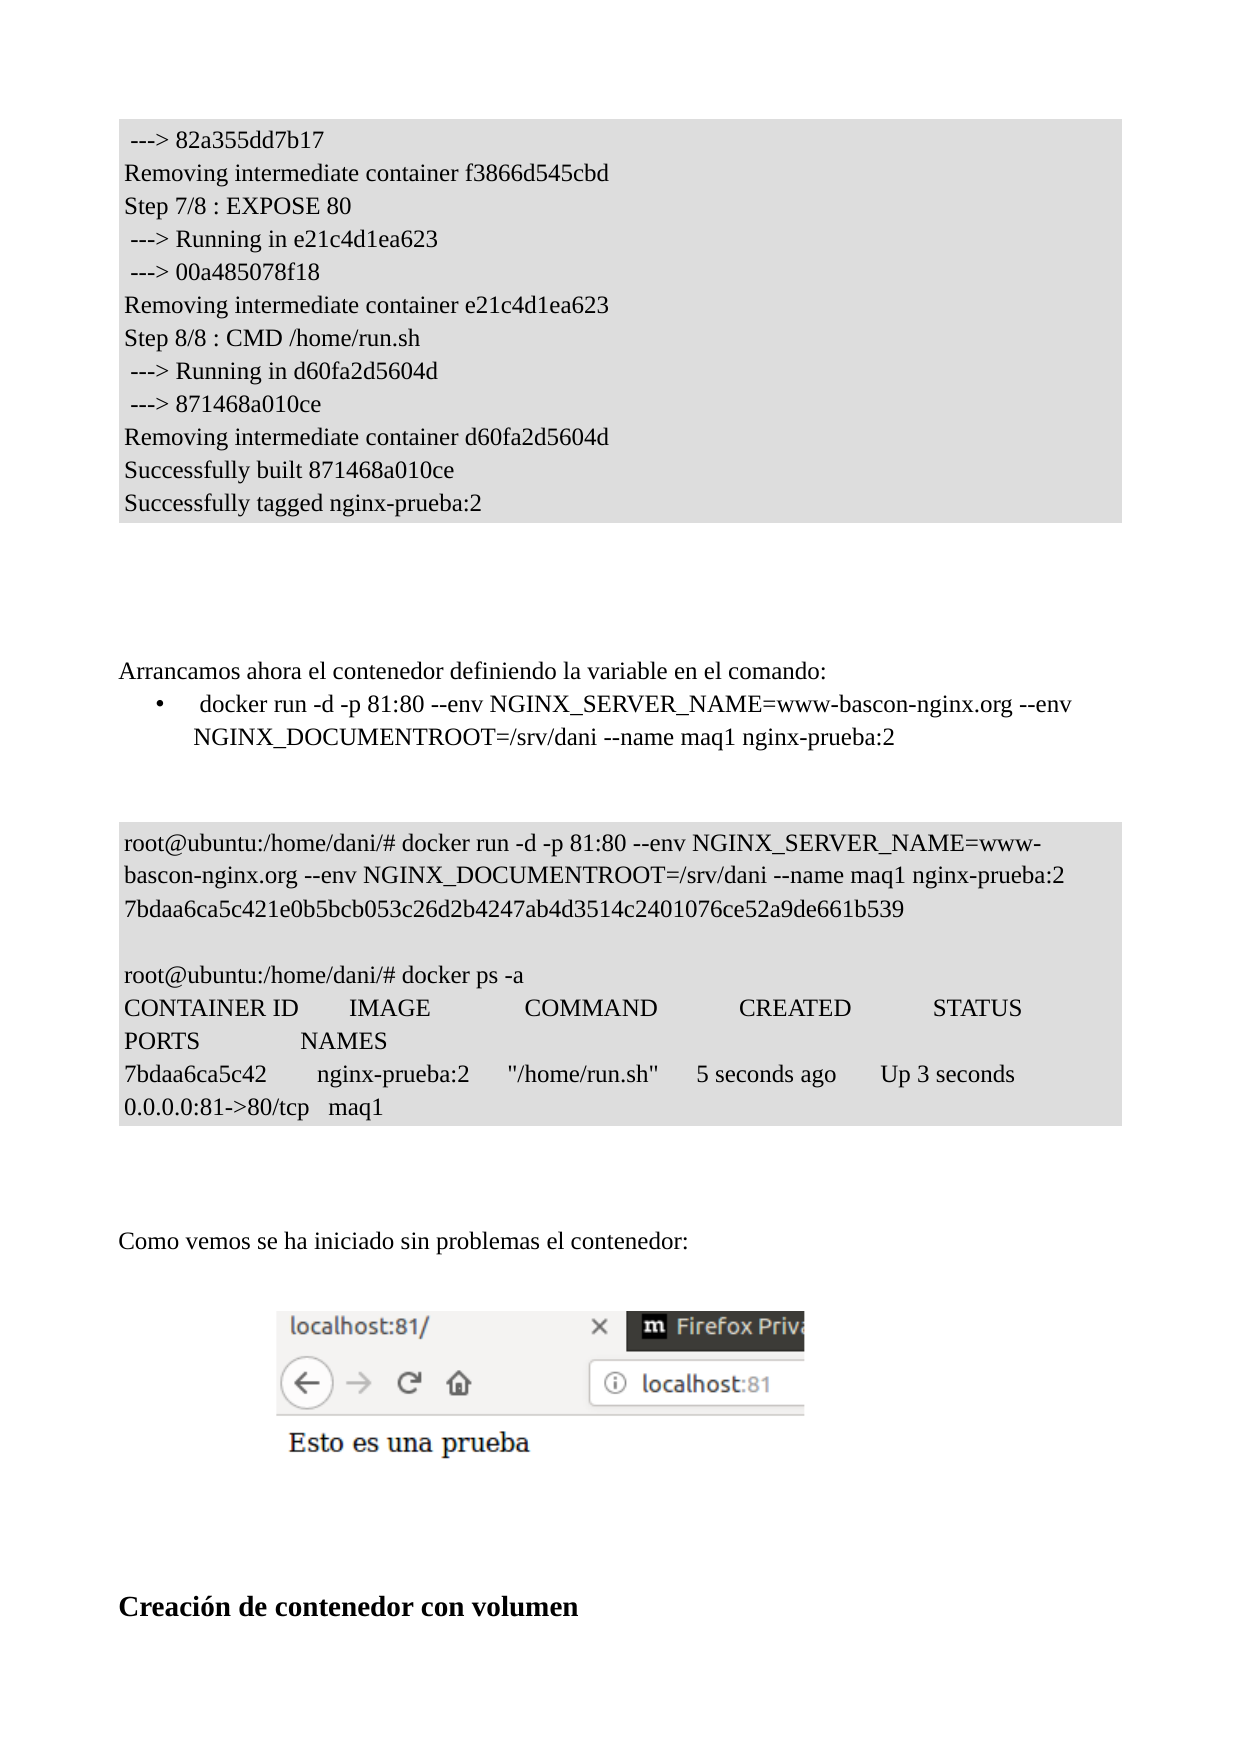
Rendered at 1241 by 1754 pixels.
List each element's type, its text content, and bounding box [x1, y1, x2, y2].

text Como vemos se ha iniciado sin problemas el contenedor: [118, 1226, 1122, 1255]
picture [276, 1311, 805, 1543]
text Creación de contenedor con volumen [118, 1589, 1122, 1623]
table_header ---> 82a355dd7b17 Removing intermediate container f3866d545cbd Step 7/8 : EXPOSE 80 ---> Running in e21c4d1ea623 ---> 00a485078f18 Removing intermediate container e21c4d1ea623 Step 8/8 : CMD /home/run.sh ---> Running in d60fa2d5604d ---> 871468a010ce Removing intermediate container d60fa2d5604d Successfully built 871468a010ce Successfully tagged nginx-prueba:2 [119, 119, 1122, 523]
table_header root@ubuntu:/home/dani/# docker run -d -p 81:80 --env NGINX_SERVER_NAME=www-bascon-nginx.org --env NGINX_DOCUMENTROOT=/srv/dani --name maq1 nginx-prueba:2 7bdaa6ca5c421e0b5bcb053c26d2b4247ab4d3514c2401076ce52a9de661b539 root@ubuntu:/home/dani/# docker ps -a CONTAINER ID IMAGE COMMAND CREATED STATUS PORTS NAMES 7bdaa6ca5c42 nginx-prueba:2 "/home/run.sh" 5 seconds ago Up 3 seconds 0.0.0.0:81->80/tcp maq1 [119, 822, 1122, 1126]
text Arrancamos ahora el contenedor definiendo la variable en el comando: [118, 656, 1122, 684]
list docker run -d -p 81:80 --env NGINX_SERVER_NAME=www-bascon-nginx.org --env NGINX_DOCUMENTROOT=/srv/dani --name maq1 nginx-prueba:2 [156, 689, 1122, 751]
